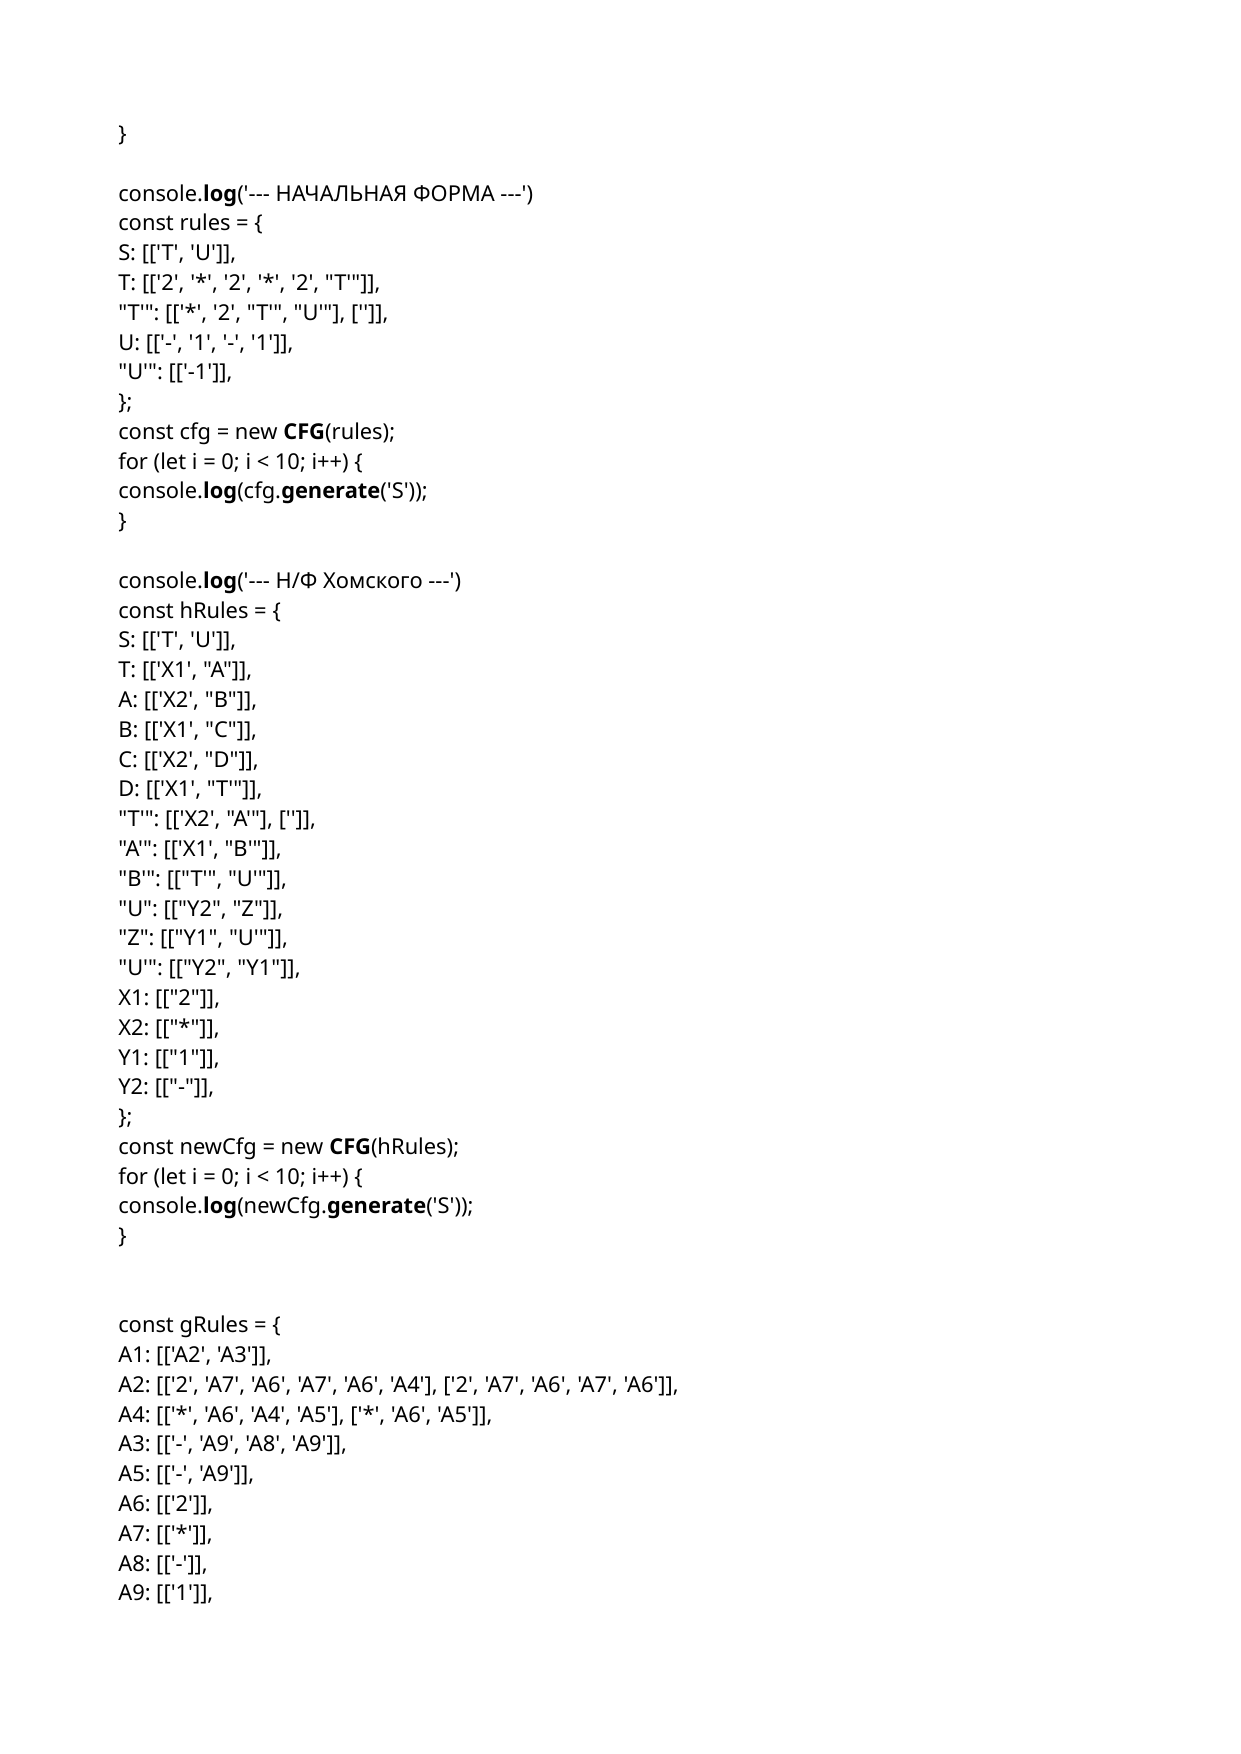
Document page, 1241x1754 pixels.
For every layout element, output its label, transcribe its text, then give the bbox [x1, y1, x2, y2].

text T: [['X1', "A"]], [118, 654, 1122, 684]
text "U'": [["Y2", "Y1"]], [118, 952, 1122, 982]
text }; [118, 386, 1122, 416]
text }; [118, 1101, 1122, 1131]
text X1: [["2"]], [118, 982, 1122, 1012]
text D: [['X1', "T'"]], [118, 773, 1122, 803]
text } [118, 1220, 1122, 1250]
text U: [['-', '1', '-', '1']], [118, 327, 1122, 356]
text A9: [['1']], [118, 1577, 1122, 1607]
text } [118, 118, 1122, 148]
text B: [['X1', "C"]], [118, 714, 1122, 743]
text const newCfg = new CFG(hRules); [118, 1131, 1122, 1161]
text const rules = { [118, 207, 1122, 237]
text Y2: [["-"]], [118, 1071, 1122, 1101]
text "B'": [["T'", "U'"]], [118, 863, 1122, 892]
text "A'": [['X1', "B'"]], [118, 833, 1122, 863]
text T: [['2', '*', '2', '*', '2', "T'"]], [118, 267, 1122, 297]
text A3: [['-', 'A9', 'A8', 'A9']], [118, 1428, 1122, 1458]
text "Z": [["Y1", "U'"]], [118, 922, 1122, 952]
text "T'": [['X2', "A'"], ['']], [118, 803, 1122, 833]
text console.log('--- НАЧАЛЬНАЯ ФОРМА ---') [118, 178, 1122, 207]
text for (let i = 0; i < 10; i++) { [118, 1161, 1122, 1190]
text A5: [['-', 'A9']], [118, 1458, 1122, 1488]
text console.log(cfg.generate('S')); [118, 476, 1122, 505]
text } [118, 505, 1122, 535]
text console.log('--- Н/Ф Хомского ---') [118, 565, 1122, 594]
text A7: [['*']], [118, 1518, 1122, 1547]
text "T'": [['*', '2', "T'", "U'"], ['']], [118, 297, 1122, 327]
text "U'": [['-1']], [118, 356, 1122, 386]
text S: [['T', 'U']], [118, 237, 1122, 267]
text const cfg = new CFG(rules); [118, 416, 1122, 446]
text "U": [["Y2", "Z"]], [118, 892, 1122, 922]
text for (let i = 0; i < 10; i++) { [118, 446, 1122, 476]
text C: [['X2', "D"]], [118, 743, 1122, 773]
text A8: [['-']], [118, 1547, 1122, 1577]
text console.log(newCfg.generate('S')); [118, 1190, 1122, 1220]
text A2: [['2', 'A7', 'A6', 'A7', 'A6', 'A4'], ['2', 'A7', 'A6', 'A7', 'A6']], [118, 1369, 1122, 1398]
text A6: [['2']], [118, 1488, 1122, 1518]
text Y1: [["1"]], [118, 1041, 1122, 1071]
text X2: [["*"]], [118, 1012, 1122, 1041]
text A1: [['A2', 'A3']], [118, 1339, 1122, 1369]
text A: [['X2', "B"]], [118, 684, 1122, 714]
text S: [['T', 'U']], [118, 624, 1122, 654]
text const gRules = { [118, 1309, 1122, 1339]
text A4: [['*', 'A6', 'A4', 'A5'], ['*', 'A6', 'A5']], [118, 1398, 1122, 1428]
text const hRules = { [118, 594, 1122, 624]
